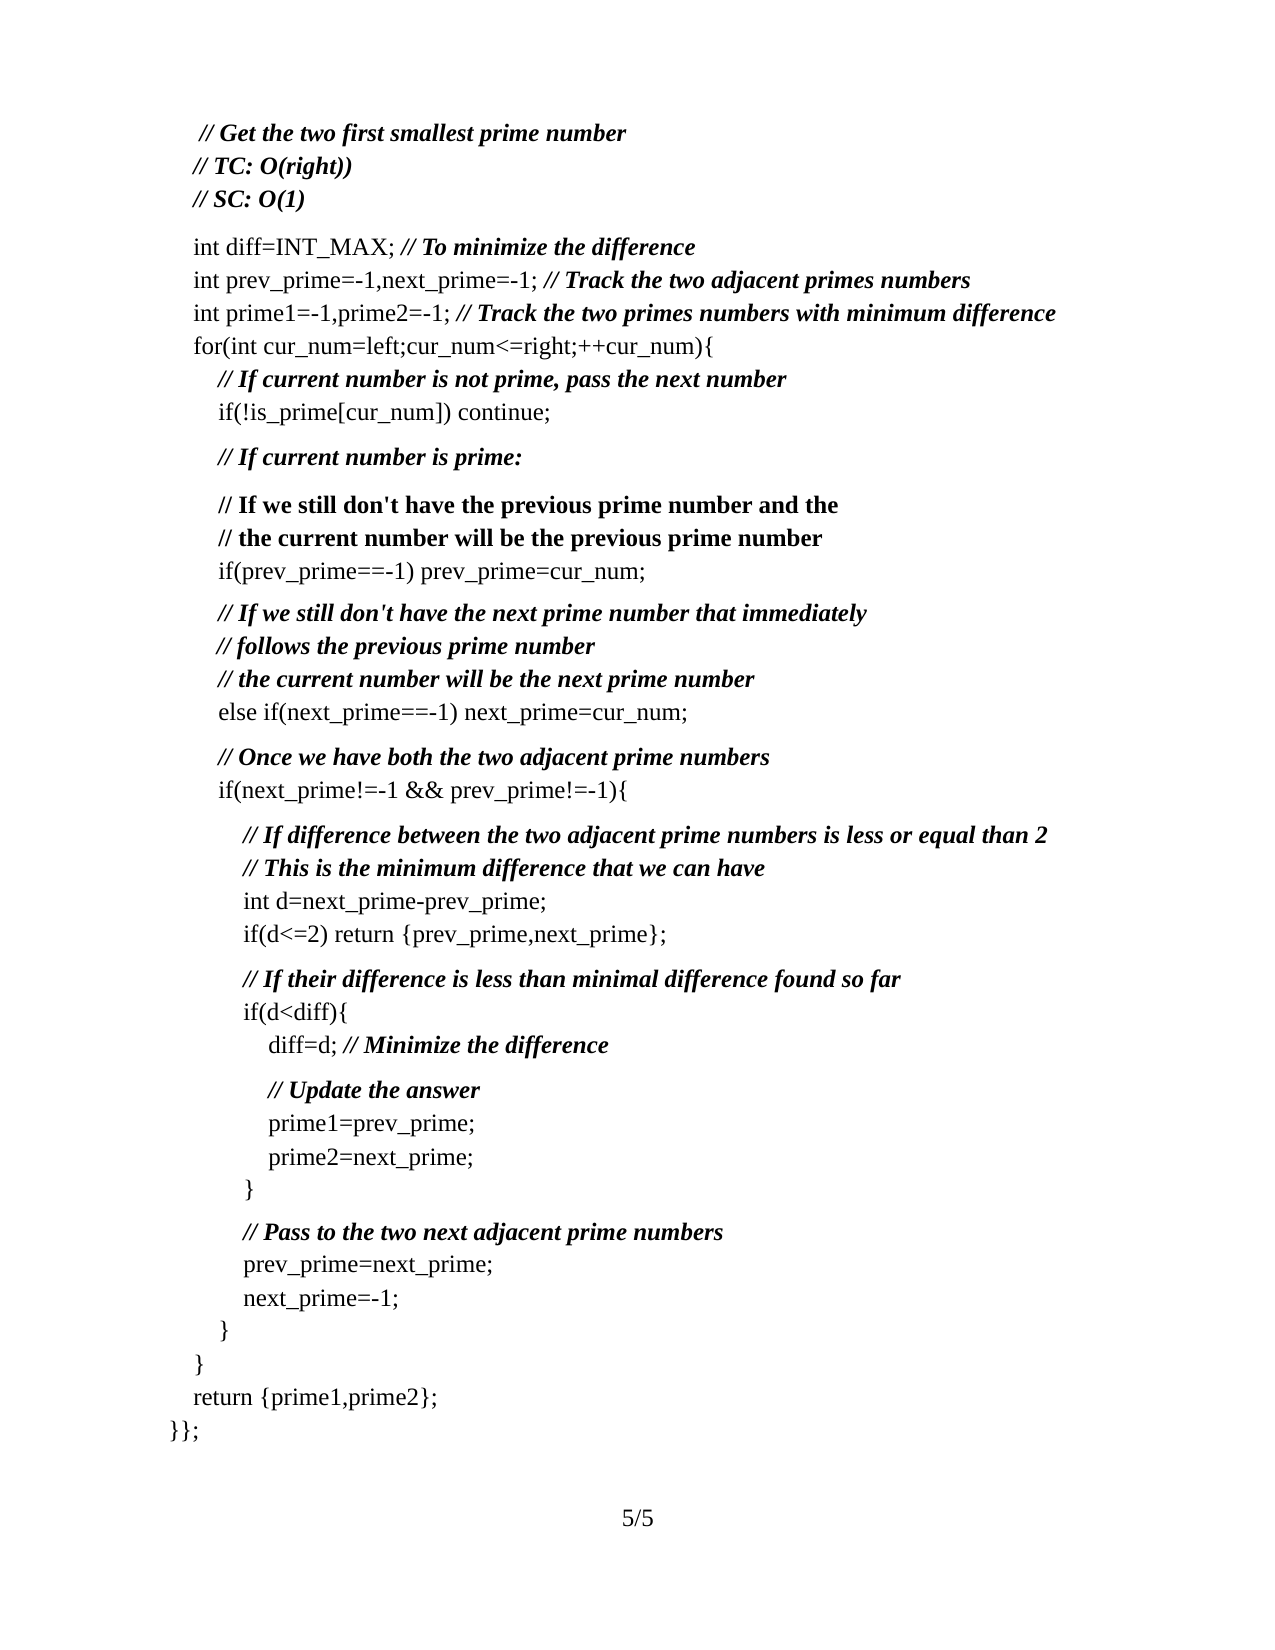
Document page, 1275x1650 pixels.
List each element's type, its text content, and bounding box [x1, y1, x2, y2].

text }}; [118, 1415, 1157, 1443]
text diff=d; // Minimize the difference [118, 1031, 1157, 1059]
text if(!is_prime[cur_num]) continue; [118, 397, 1157, 426]
text int d=next_prime-prev_prime; [118, 886, 1157, 915]
text // If difference between the two adjacent prime numbers is less or equal than 2 [118, 820, 1157, 849]
text if(d<=2) return {prev_prime,next_prime}; [118, 919, 1157, 948]
text for(int cur_num=left;cur_num<=right;++cur_num){ [118, 331, 1157, 360]
text if(next_prime!=-1 && prev_prime!=-1){ [118, 775, 1157, 804]
text // Get the two first smallest prime number [118, 118, 1157, 147]
text int prev_prime=-1,next_prime=-1; // Track the two adjacent primes numbers [118, 265, 1157, 294]
text prime1=prev_prime; [118, 1108, 1157, 1137]
text else if(next_prime==-1) next_prime=cur_num; [118, 697, 1157, 726]
text } [118, 1316, 1157, 1344]
text // Update the answer [118, 1076, 1157, 1104]
text // If their difference is less than minimal difference found so far [118, 964, 1157, 993]
text // If current number is prime: [118, 442, 1157, 471]
text // the current number will be the previous prime number [118, 523, 1157, 552]
text if(d<diff){ [118, 997, 1157, 1026]
text // Pass to the two next adjacent prime numbers [118, 1217, 1157, 1245]
text return {prime1,prime2}; [118, 1382, 1157, 1410]
text int diff=INT_MAX; // To minimize the difference [118, 232, 1157, 261]
text prev_prime=next_prime; [118, 1249, 1157, 1278]
text } [118, 1349, 1157, 1377]
text // the current number will be the next prime number [118, 664, 1157, 693]
text // SC: O(1) [118, 184, 1157, 213]
text next_prime=-1; [118, 1283, 1157, 1311]
text // TC: O(right)) [118, 151, 1157, 180]
text if(prev_prime==-1) prev_prime=cur_num; [118, 556, 1157, 585]
text prime2=next_prime; [118, 1142, 1157, 1170]
text // follows the previous prime number [118, 631, 1157, 660]
text } [118, 1174, 1157, 1203]
text // If we still don't have the previous prime number and the [118, 490, 1157, 519]
text // If current number is not prime, pass the next number [118, 364, 1157, 393]
text // If we still don't have the next prime number that immediately [118, 598, 1157, 627]
text // This is the minimum difference that we can have [118, 853, 1157, 882]
text int prime1=-1,prime2=-1; // Track the two primes numbers with minimum difference [118, 298, 1157, 327]
text // Once we have both the two adjacent prime numbers [118, 742, 1157, 771]
